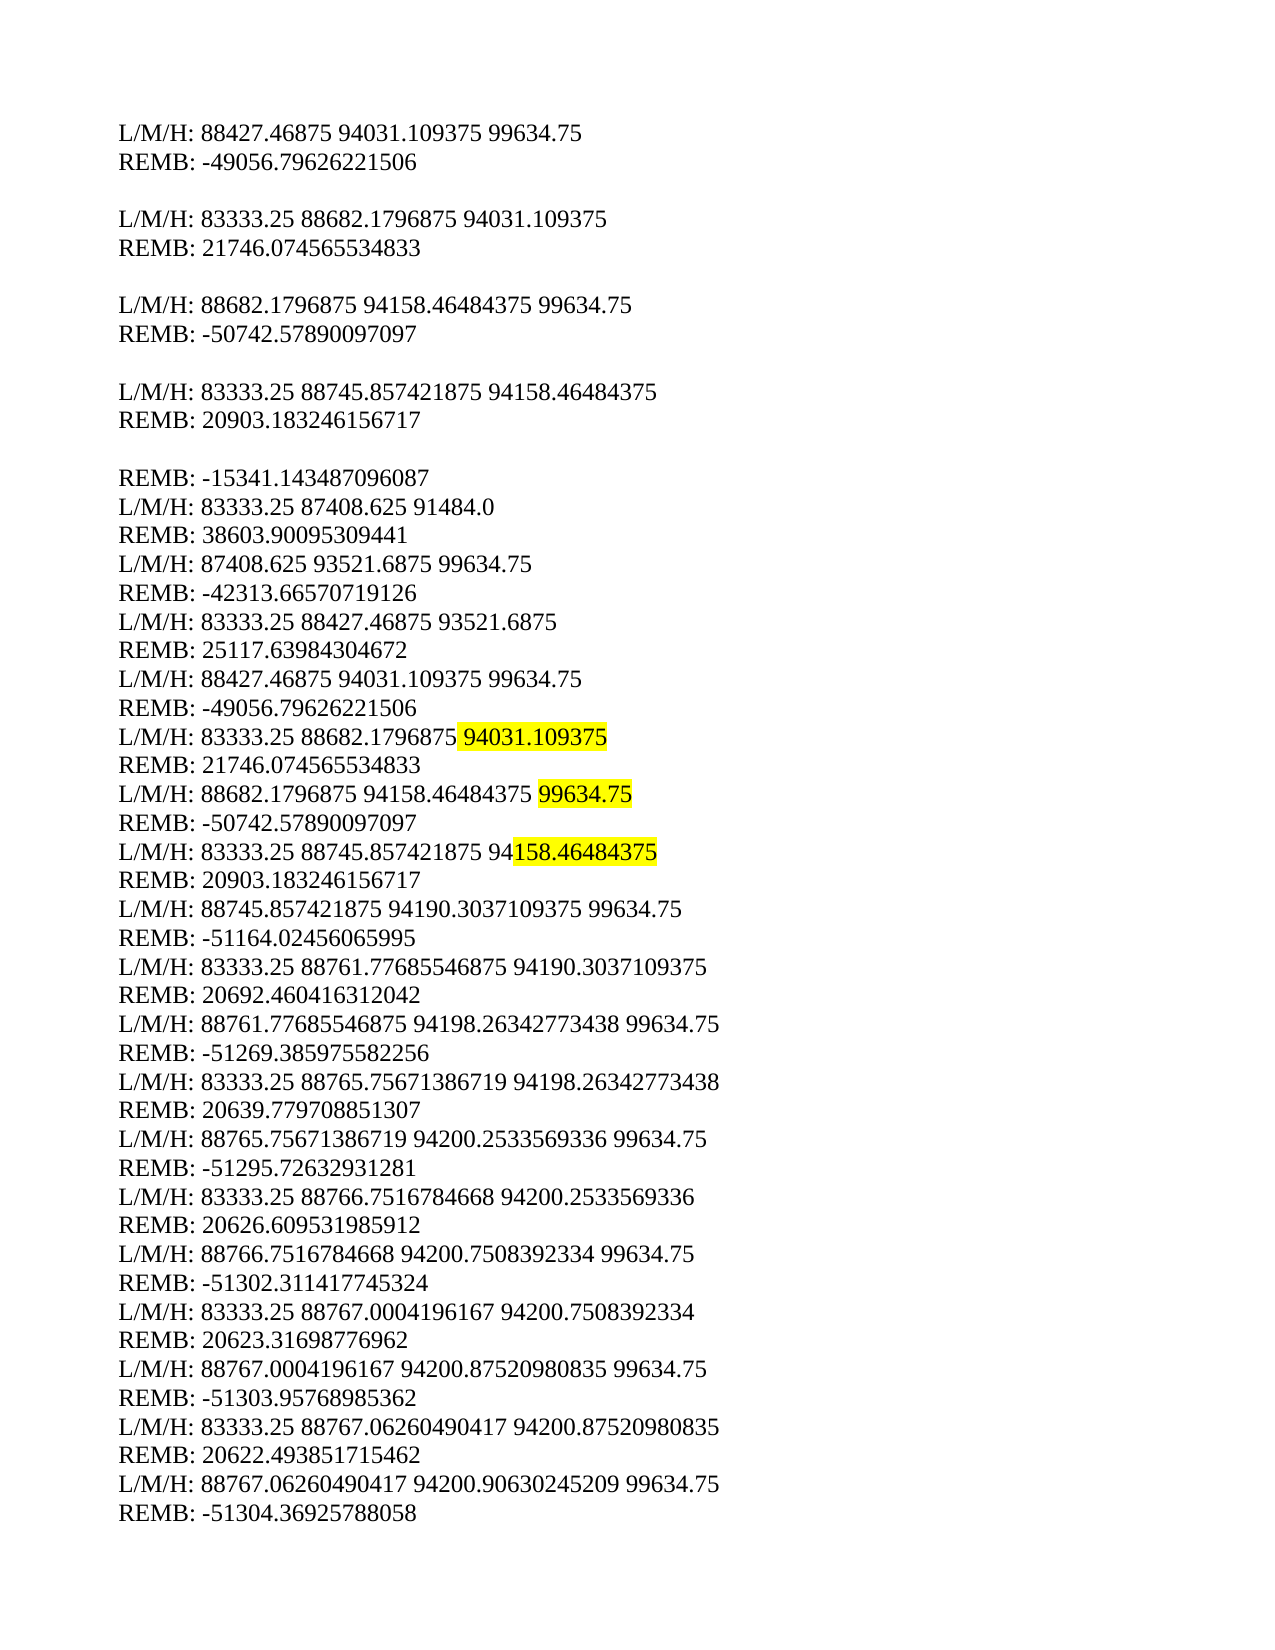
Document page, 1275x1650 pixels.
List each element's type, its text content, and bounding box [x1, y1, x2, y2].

text L/M/H: 88682.1796875 94158.46484375 99634.75 [118, 779, 1157, 808]
text L/M/H: 83333.25 88767.0004196167 94200.7508392334 [118, 1297, 1157, 1326]
text L/M/H: 83333.25 88682.1796875 94031.109375 [118, 204, 1157, 233]
text L/M/H: 83333.25 88427.46875 93521.6875 [118, 607, 1157, 636]
text L/M/H: 83333.25 88767.06260490417 94200.87520980835 [118, 1412, 1157, 1441]
text REMB: 20623.31698776962 [118, 1326, 1157, 1354]
text L/M/H: 88427.46875 94031.109375 99634.75 [118, 118, 1157, 147]
text REMB: 20903.183246156717 [118, 406, 1157, 434]
text L/M/H: 83333.25 88745.857421875 94158.46484375 [118, 837, 1157, 866]
text REMB: -42313.66570719126 [118, 578, 1157, 607]
text REMB: -50742.57890097097 [118, 808, 1157, 837]
text REMB: -49056.79626221506 [118, 147, 1157, 176]
text L/M/H: 83333.25 88761.77685546875 94190.3037109375 [118, 952, 1157, 981]
text L/M/H: 88427.46875 94031.109375 99634.75 [118, 664, 1157, 693]
text L/M/H: 87408.625 93521.6875 99634.75 [118, 549, 1157, 578]
text L/M/H: 88761.77685546875 94198.26342773438 99634.75 [118, 1009, 1157, 1038]
text REMB: -51304.36925788058 [118, 1498, 1157, 1527]
text REMB: -51164.02456065995 [118, 923, 1157, 952]
text L/M/H: 83333.25 87408.625 91484.0 [118, 492, 1157, 521]
text REMB: 20626.609531985912 [118, 1211, 1157, 1239]
text L/M/H: 88766.7516784668 94200.7508392334 99634.75 [118, 1239, 1157, 1268]
text REMB: 20903.183246156717 [118, 866, 1157, 894]
text REMB: 20639.779708851307 [118, 1096, 1157, 1124]
text REMB: -51303.95768985362 [118, 1383, 1157, 1412]
text REMB: -51269.385975582256 [118, 1038, 1157, 1067]
text REMB: -50742.57890097097 [118, 319, 1157, 348]
text REMB: -49056.79626221506 [118, 693, 1157, 722]
text REMB: -51302.311417745324 [118, 1268, 1157, 1297]
text REMB: -51295.72632931281 [118, 1153, 1157, 1182]
text L/M/H: 88765.75671386719 94200.2533569336 99634.75 [118, 1124, 1157, 1153]
text REMB: 21746.074565534833 [118, 751, 1157, 779]
text L/M/H: 83333.25 88745.857421875 94158.46484375 [118, 377, 1157, 406]
text REMB: 38603.90095309441 [118, 521, 1157, 549]
text L/M/H: 88682.1796875 94158.46484375 99634.75 [118, 291, 1157, 319]
text L/M/H: 83333.25 88765.75671386719 94198.26342773438 [118, 1067, 1157, 1096]
text L/M/H: 88767.0004196167 94200.87520980835 99634.75 [118, 1354, 1157, 1383]
text REMB: 20622.493851715462 [118, 1441, 1157, 1469]
text L/M/H: 83333.25 88766.7516784668 94200.2533569336 [118, 1182, 1157, 1211]
text REMB: 21746.074565534833 [118, 233, 1157, 262]
text REMB: 25117.63984304672 [118, 636, 1157, 664]
text REMB: -15341.143487096087 [118, 463, 1157, 492]
text L/M/H: 88767.06260490417 94200.90630245209 99634.75 [118, 1469, 1157, 1498]
text REMB: 20692.460416312042 [118, 981, 1157, 1009]
text L/M/H: 88745.857421875 94190.3037109375 99634.75 [118, 894, 1157, 923]
text L/M/H: 83333.25 88682.1796875 94031.109375 [118, 722, 1157, 751]
